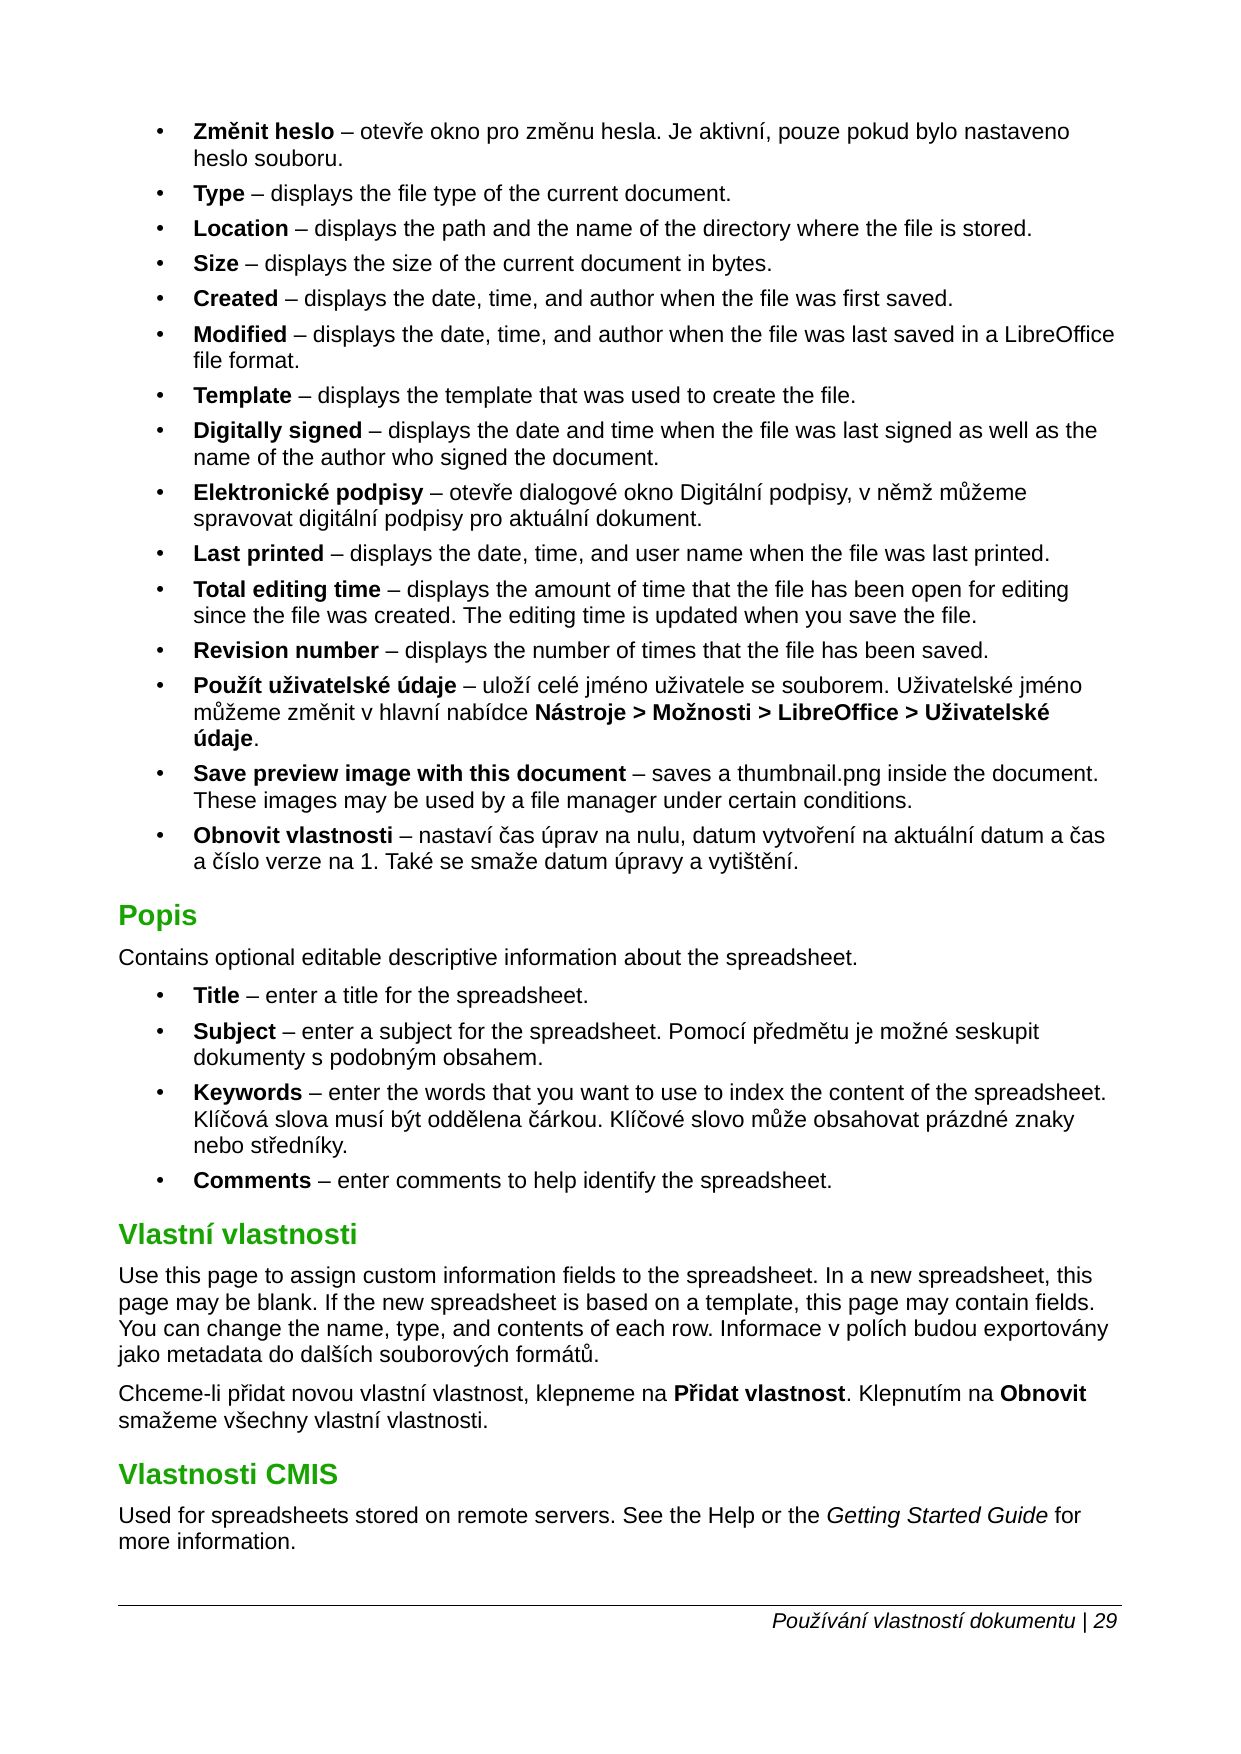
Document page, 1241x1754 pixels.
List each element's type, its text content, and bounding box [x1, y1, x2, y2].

list Location – displays the path and the name of the directory where the file is stored. [156, 215, 1122, 241]
list Použít uživatelské údaje – uloží celé jméno uživatele se souborem. Uživatelské jméno můžeme změnit v hlavní nabídce Nástroje > Možnosti > LibreOffice > Uživatelské údaje. [156, 672, 1122, 751]
subtitle Popis [118, 898, 1122, 932]
subtitle Vlastní vlastnosti [118, 1217, 1122, 1251]
list Contains optional editable descriptive information about the spreadsheet. [118, 943, 1122, 970]
list Revision number – displays the number of times that the file has been saved. [156, 637, 1122, 663]
list Template – displays the template that was used to create the file. [156, 382, 1122, 408]
list Subject – enter a subject for the spreadsheet. Pomocí předmětu je možné seskupit dokumenty s podobným obsahem. [156, 1018, 1122, 1070]
list Obnovit vlastnosti – nastaví čas úprav na nulu, datum vytvoření na aktuální datum a čas a číslo verze na 1. Také se smaže datum úpravy a vytištění. [156, 822, 1122, 874]
list Save preview image with this document – saves a thumbnail.png inside the document. These images may be used by a file manager under certain conditions. [156, 760, 1122, 813]
text Use this page to assign custom information fields to the spreadsheet. In a new spreadsheet, this page may be blank. If the new spreadsheet is based on a template, this page may contain fields. You can change the name, type, and contents of each row. Informace v polích budou exportovány jako metadata do dalších souborových formátů. [118, 1262, 1122, 1368]
list Změnit heslo – otevře okno pro změnu hesla. Je aktivní, pouze pokud bylo nastaveno heslo souboru. [156, 118, 1122, 171]
text Chceme-li přidat novou vlastní vlastnost, klepneme na Přidat vlastnost. Klepnutím na Obnovit smažeme všechny vlastní vlastnosti. [118, 1380, 1122, 1433]
text Used for spreadsheets stored on remote servers. See the Help or the Getting Started Guide for more information. [118, 1502, 1122, 1555]
list Created – displays the date, time, and author when the file was first saved. [156, 285, 1122, 312]
list Modified – displays the date, time, and author when the file was last saved in a LibreOffice file format. [156, 321, 1122, 373]
list Keywords – enter the words that you want to use to index the content of the spreadsheet. Klíčová slova musí být oddělena čárkou. Klíčové slovo může obsahovat prázdné znaky nebo středníky. [156, 1079, 1122, 1158]
list Total editing time – displays the amount of time that the file has been open for editing since the file was created. The editing time is updated when you save the file. [156, 576, 1122, 628]
list Title – enter a title for the spreadsheet. [156, 982, 1122, 1009]
list Type – displays the file type of the current document. [156, 180, 1122, 206]
list Size – displays the size of the current document in bytes. [156, 250, 1122, 276]
list Last printed – displays the date, time, and user name when the file was last printed. [156, 540, 1122, 567]
list Digitally signed – displays the date and time when the file was last signed as well as the name of the author who signed the document. [156, 417, 1122, 470]
list Elektronické podpisy – otevře dialogové okno Digitální podpisy, v němž můžeme spravovat digitální podpisy pro aktuální dokument. [156, 479, 1122, 532]
subtitle Vlastnosti CMIS [118, 1457, 1122, 1490]
list Comments – enter comments to help identify the spreadsheet. [156, 1167, 1122, 1193]
